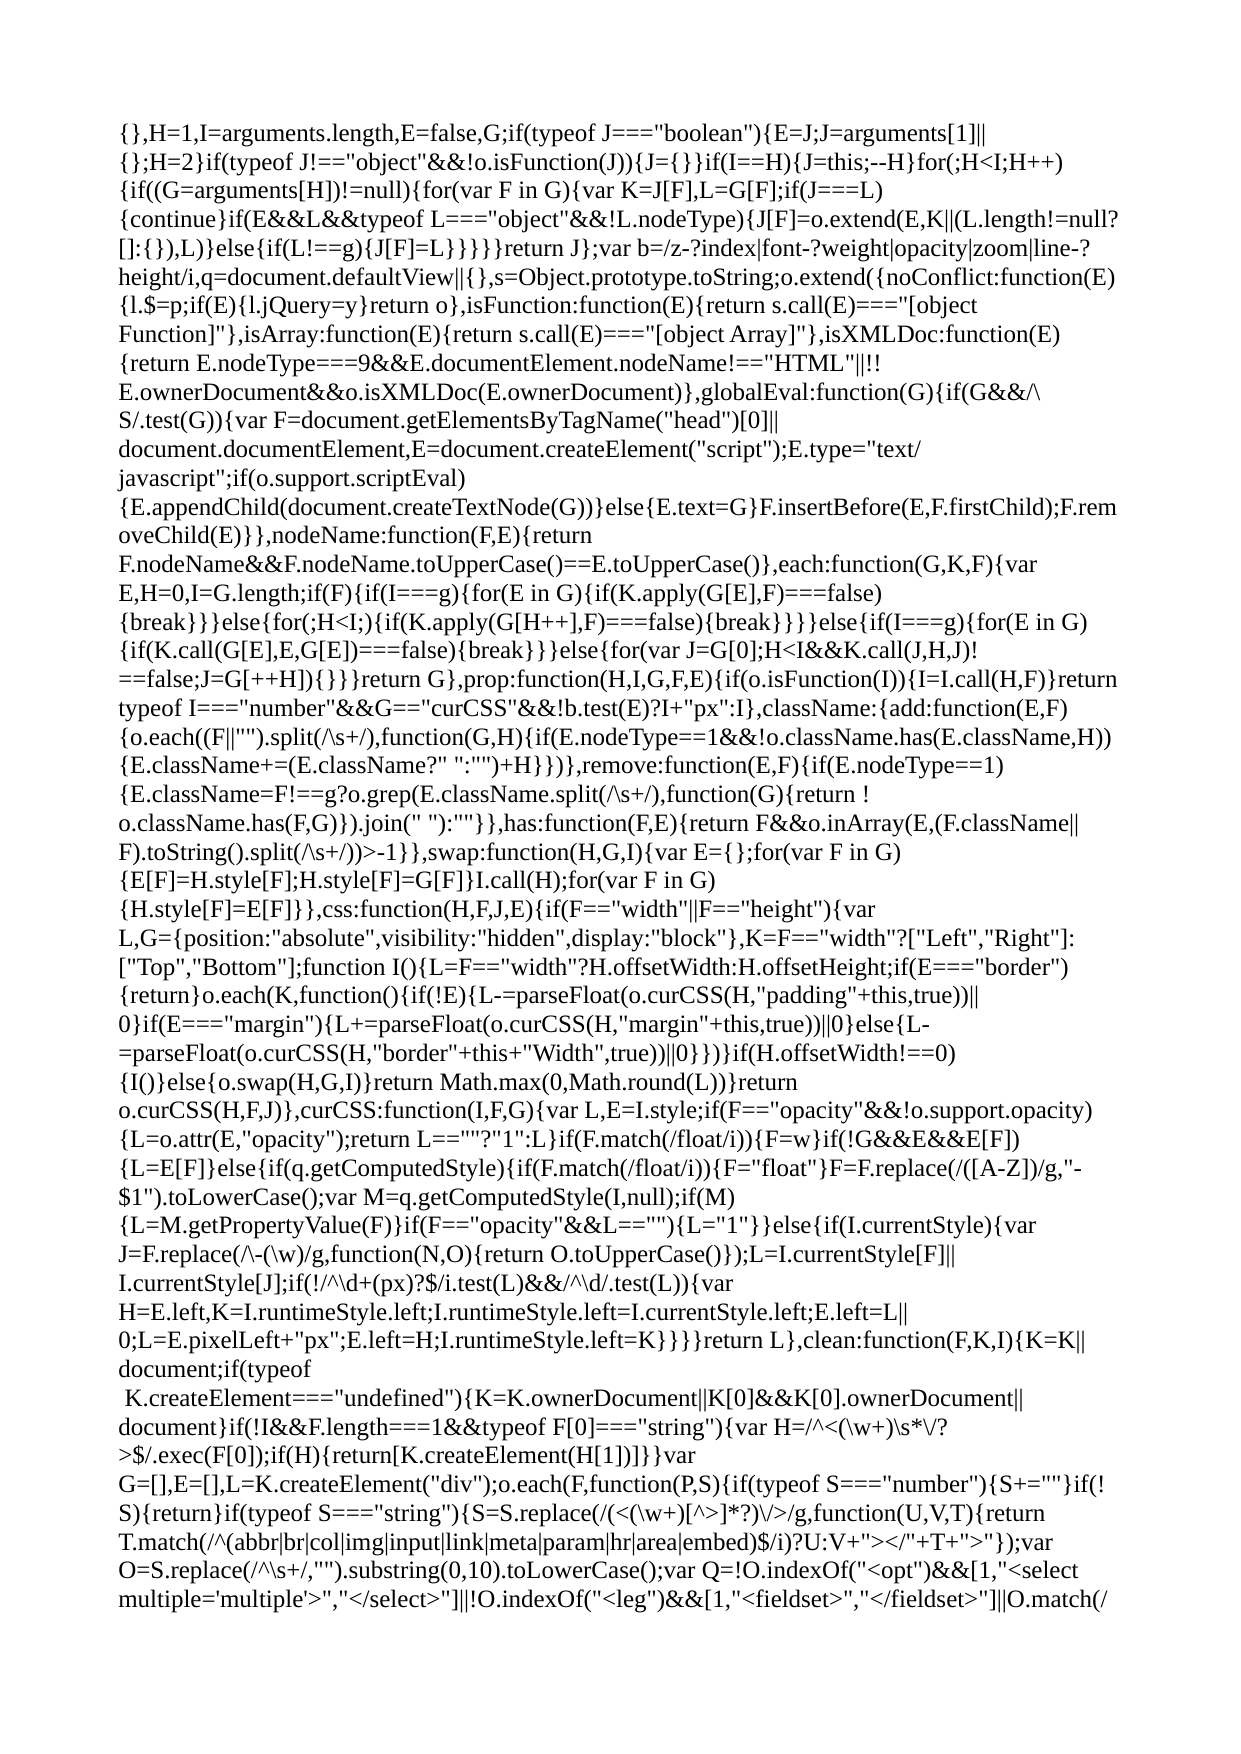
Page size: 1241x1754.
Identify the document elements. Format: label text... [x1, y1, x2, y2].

text K.createElement==="undefined"){K=K.ownerDocument||K[0]&&K[0].ownerDocument||document}if(!I&&F.length===1&&typeof F[0]==="string"){var H=/^<(\w+)\s*\/?>$/.exec(F[0]);if(H){return[K.createElement(H[1])]}}var G=[],E=[],L=K.createElement("div");o.each(F,function(P,S){if(typeof S==="number"){S+=""}if(!S){return}if(typeof S==="string"){S=S.replace(/(<(\w+)[^>]*?)\/>/g,function(U,V,T){return T.match(/^(abbr|br|col|img|input|link|meta|param|hr|area|embed)$/i)?U:V+"></"+T+">"});var O=S.replace(/^\s+/,"").substring(0,10).toLowerCase();var Q=!O.indexOf("<opt")&&[1,"<select multiple='multiple'>","</select>"]||!O.indexOf("<leg")&&[1,"<fieldset>","</fieldset>"]||O.match(/ [118, 1383, 1122, 1613]
text {},H=1,I=arguments.length,E=false,G;if(typeof J==="boolean"){E=J;J=arguments[1]||{};H=2}if(typeof J!=="object"&&!o.isFunction(J)){J={}}if(I==H){J=this;--H}for(;H<I;H++){if((G=arguments[H])!=null){for(var F in G){var K=J[F],L=G[F];if(J===L){continue}if(E&&L&&typeof L==="object"&&!L.nodeType){J[F]=o.extend(E,K||(L.length!=null?[]:{}),L)}else{if(L!==g){J[F]=L}}}}}return J};var b=/z-?index|font-?weight|opacity|zoom|line-?height/i,q=document.defaultView||{},s=Object.prototype.toString;o.extend({noConflict:function(E){l.$=p;if(E){l.jQuery=y}return o},isFunction:function(E){return s.call(E)==="[object Function]"},isArray:function(E){return s.call(E)==="[object Array]"},isXMLDoc:function(E){return E.nodeType===9&&E.documentElement.nodeName!=="HTML"||!!E.ownerDocument&&o.isXMLDoc(E.ownerDocument)},globalEval:function(G){if(G&&/\S/.test(G)){var F=document.getElementsByTagName("head")[0]||document.documentElement,E=document.createElement("script");E.type="text/javascript";if(o.support.scriptEval){E.appendChild(document.createTextNode(G))}else{E.text=G}F.insertBefore(E,F.firstChild);F.removeChild(E)}},nodeName:function(F,E){return F.nodeName&&F.nodeName.toUpperCase()==E.toUpperCase()},each:function(G,K,F){var E,H=0,I=G.length;if(F){if(I===g){for(E in G){if(K.apply(G[E],F)===false){break}}}else{for(;H<I;){if(K.apply(G[H++],F)===false){break}}}}else{if(I===g){for(E in G){if(K.call(G[E],E,G[E])===false){break}}}else{for(var J=G[0];H<I&&K.call(J,H,J)!==false;J=G[++H]){}}}return G},prop:function(H,I,G,F,E){if(o.isFunction(I)){I=I.call(H,F)}return typeof I==="number"&&G=="curCSS"&&!b.test(E)?I+"px":I},className:{add:function(E,F){o.each((F||"").split(/\s+/),function(G,H){if(E.nodeType==1&&!o.className.has(E.className,H)){E.className+=(E.className?" ":"")+H}})},remove:function(E,F){if(E.nodeType==1){E.className=F!==g?o.grep(E.className.split(/\s+/),function(G){return !o.className.has(F,G)}).join(" "):""}},has:function(F,E){return F&&o.inArray(E,(F.className||F).toString().split(/\s+/))>-1}},swap:function(H,G,I){var E={};for(var F in G){E[F]=H.style[F];H.style[F]=G[F]}I.call(H);for(var F in G){H.style[F]=E[F]}},css:function(H,F,J,E){if(F=="width"||F=="height"){var L,G={position:"absolute",visibility:"hidden",display:"block"},K=F=="width"?["Left","Right"]:["Top","Bottom"];function I(){L=F=="width"?H.offsetWidth:H.offsetHeight;if(E==="border"){return}o.each(K,function(){if(!E){L-=parseFloat(o.curCSS(H,"padding"+this,true))||0}if(E==="margin"){L+=parseFloat(o.curCSS(H,"margin"+this,true))||0}else{L-=parseFloat(o.curCSS(H,"border"+this+"Width",true))||0}})}if(H.offsetWidth!==0){I()}else{o.swap(H,G,I)}return Math.max(0,Math.round(L))}return o.curCSS(H,F,J)},curCSS:function(I,F,G){var L,E=I.style;if(F=="opacity"&&!o.support.opacity){L=o.attr(E,"opacity");return L==""?"1":L}if(F.match(/float/i)){F=w}if(!G&&E&&E[F]){L=E[F]}else{if(q.getComputedStyle){if(F.match(/float/i)){F="float"}F=F.replace(/([A-Z])/g,"-$1").toLowerCase();var M=q.getComputedStyle(I,null);if(M){L=M.getPropertyValue(F)}if(F=="opacity"&&L==""){L="1"}}else{if(I.currentStyle){var J=F.replace(/\-(\w)/g,function(N,O){return O.toUpperCase()});L=I.currentStyle[F]||I.currentStyle[J];if(!/^\d+(px)?$/i.test(L)&&/^\d/.test(L)){var H=E.left,K=I.runtimeStyle.left;I.runtimeStyle.left=I.currentStyle.left;E.left=L||0;L=E.pixelLeft+"px";E.left=H;I.runtimeStyle.left=K}}}}return L},clean:function(F,K,I){K=K||document;if(typeof [118, 118, 1122, 1383]
